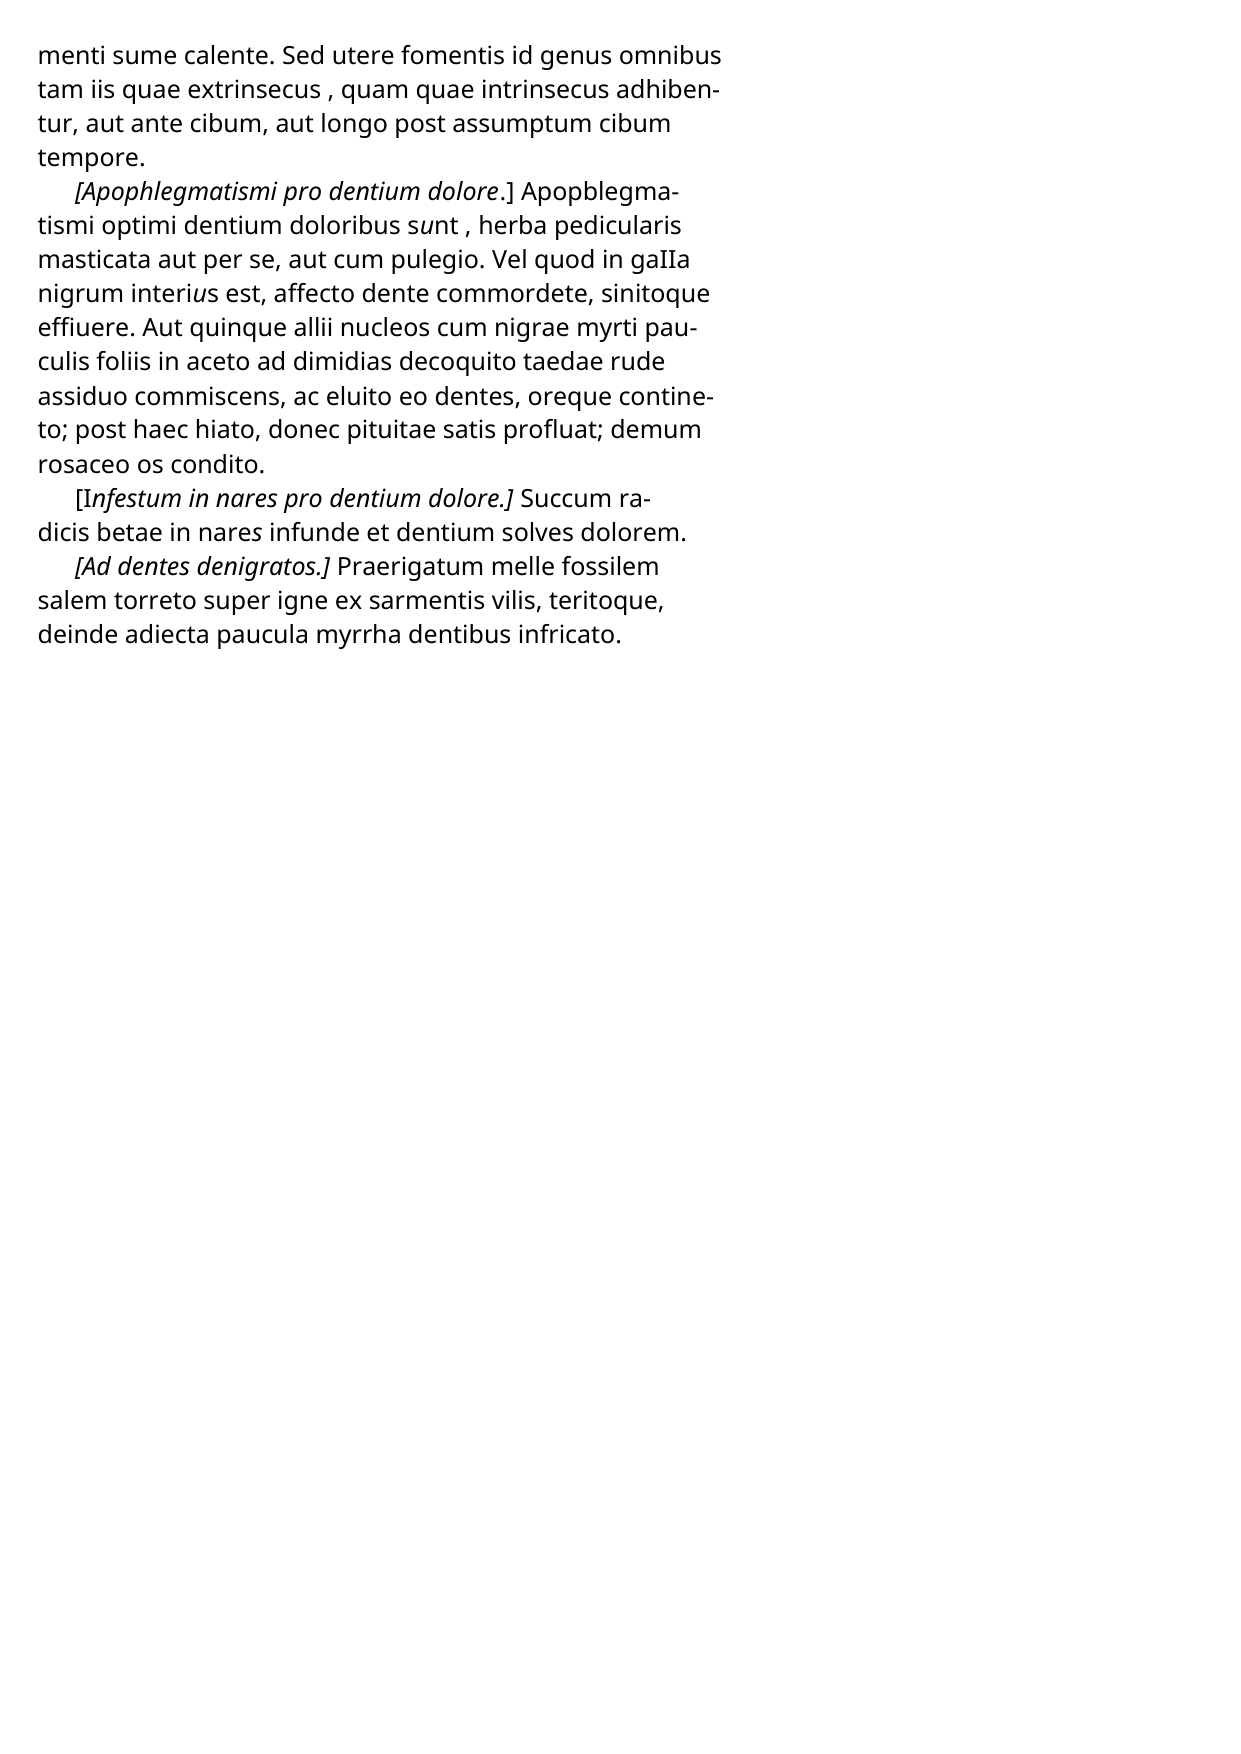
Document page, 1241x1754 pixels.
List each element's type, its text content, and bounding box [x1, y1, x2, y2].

text [Apophlegmatismi pro dentium dolore.] Apopblegma- tismi optimi dentium doloribus sunt , herba pedicularis masticata aut per se, aut cum pulegio. Vel quod in gaIIa nigrum interius est, affecto dente commordete, sinitoque effiuere. Aut quinque allii nucleos cum nigrae myrti pau- culis foliis in aceto ad dimidias decoquito taedae rude assiduo commiscens, ac eluito eo dentes, oreque contine- to; post haec hiato, donec pituitae satis profluat; demum rosaceo os condito. [37, 174, 1203, 480]
text [Ad dentes denigratos.] Praerigatum melle fossilem salem torreto super igne ex sarmentis vilis, teritoque, deinde adiecta paucula myrrha dentibus infricato. [37, 548, 1203, 651]
text [Infestum in nares pro dentium dolore.] Succum ra- dicis betae in nares infunde et dentium solves dolorem. [37, 480, 1203, 548]
text menti sume calente. Sed utere fomentis id genus omnibus tam iis quae extrinsecus , quam quae intrinsecus adhiben- tur, aut ante cibum, aut longo post assumptum cibum tempore. [37, 37, 1203, 174]
